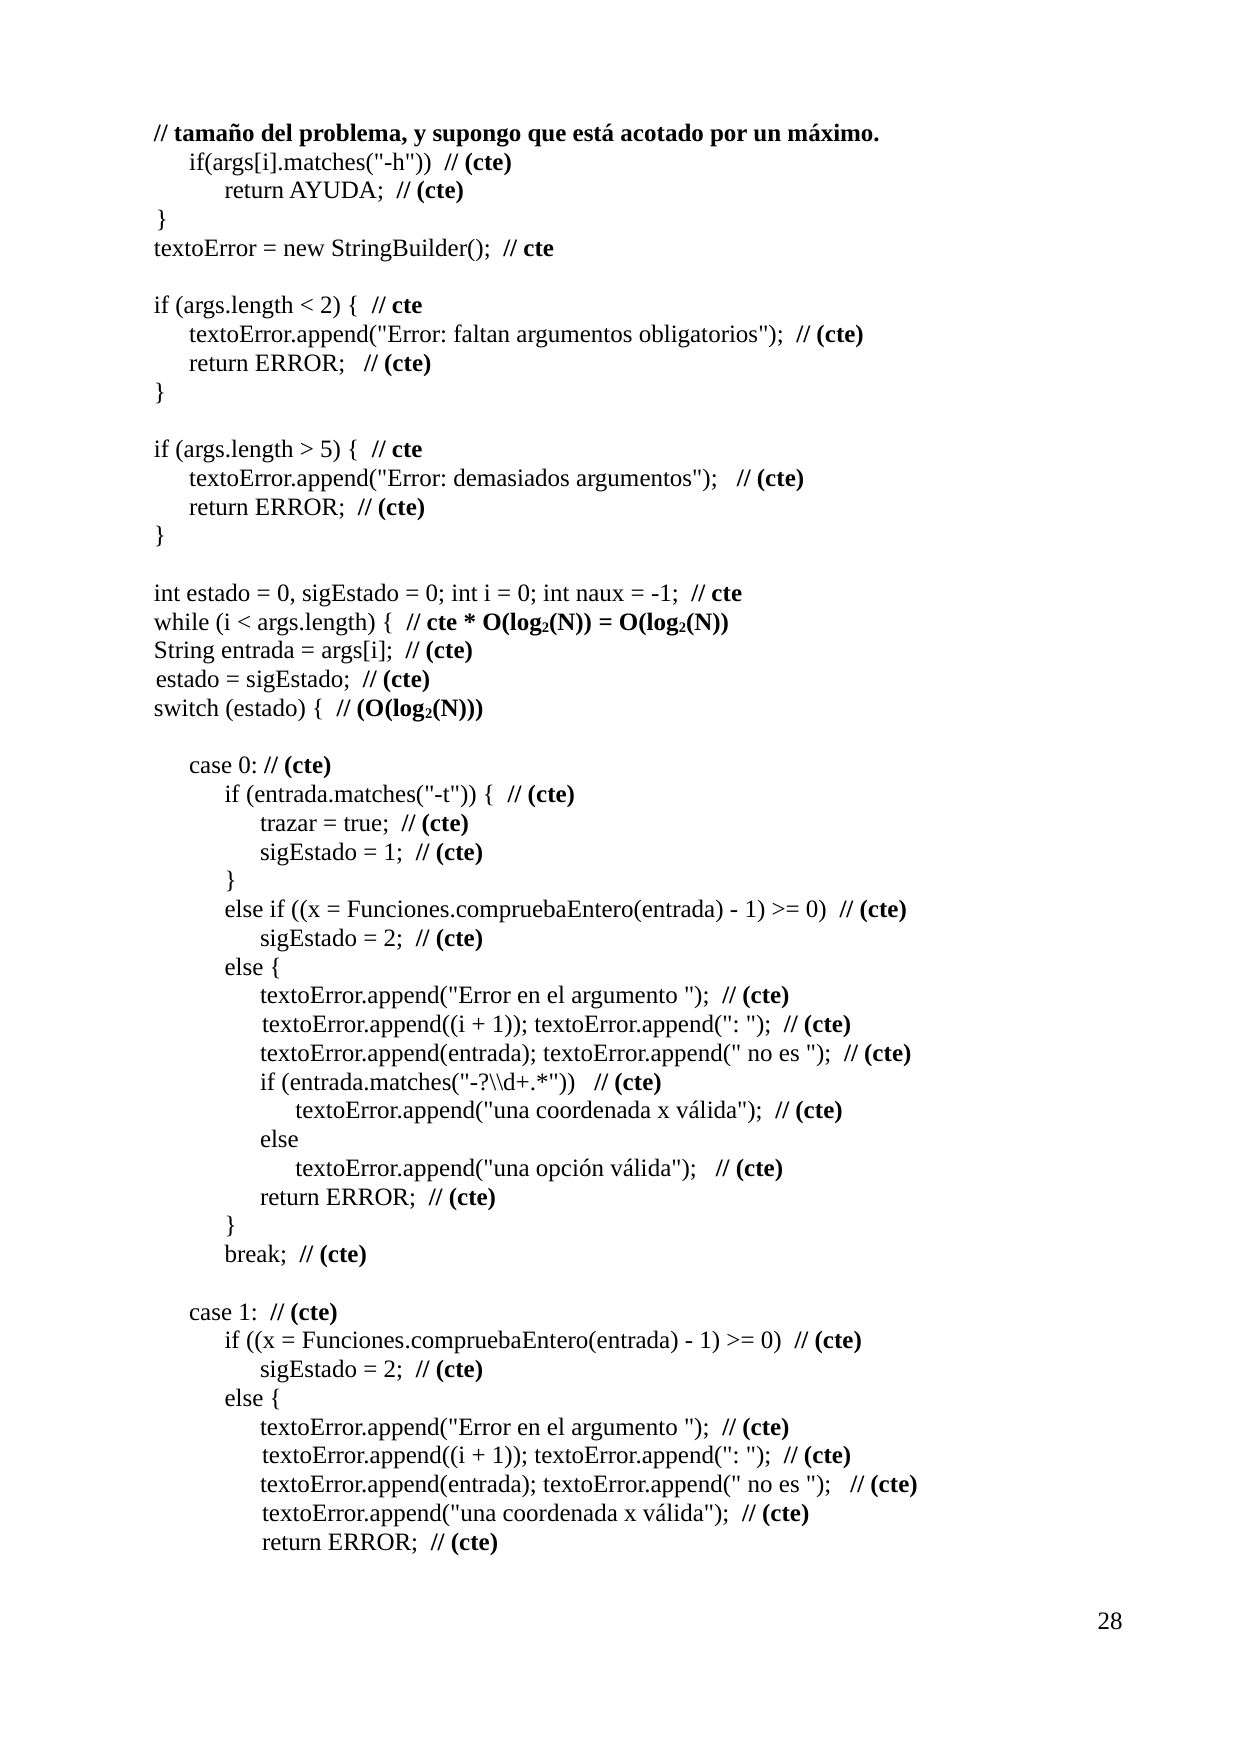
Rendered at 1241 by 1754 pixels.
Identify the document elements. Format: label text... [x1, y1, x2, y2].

text if (entrada.matches("-t")) { // (cte) [118, 779, 1122, 808]
text break; // (cte) [118, 1239, 1122, 1268]
text return AYUDA; // (cte) [118, 176, 1122, 204]
text String entrada = args[i]; // (cte) [118, 636, 1122, 664]
text textoError.append("Error: demasiados argumentos"); // (cte) [118, 463, 1122, 492]
text case 1: // (cte) [118, 1297, 1122, 1326]
text textoError.append("una coordenada x válida"); // (cte) [118, 1498, 1122, 1527]
text return ERROR; // (cte) [118, 1527, 1122, 1556]
text int estado = 0, sigEstado = 0; int i = 0; int naux = -1; // cte [118, 578, 1122, 607]
text return ERROR; // (cte) [118, 348, 1122, 377]
text trazar = true; // (cte) [118, 808, 1122, 837]
text textoError.append((i + 1)); textoError.append(": "); // (cte) [118, 1009, 1122, 1038]
text } [118, 866, 1122, 894]
text if (args.length < 2) { // cte [118, 291, 1122, 319]
text textoError.append(entrada); textoError.append(" no es "); // (cte) [118, 1038, 1122, 1067]
text } [118, 521, 1122, 549]
text if (entrada.matches("-?\\d+.*")) // (cte) [118, 1067, 1122, 1096]
text } [118, 1211, 1122, 1239]
text while (i < args.length) { // cte * O(log2(N)) = O(log2(N)) [118, 607, 1122, 636]
text textoError.append(entrada); textoError.append(" no es "); // (cte) [118, 1469, 1122, 1498]
text if(args[i].matches("-h")) // (cte) [118, 147, 1122, 176]
text estado = sigEstado; // (cte) [118, 664, 1122, 693]
text textoError.append("una opción válida"); // (cte) [118, 1153, 1122, 1182]
text // tamaño del problema, y supongo que está acotado por un máximo. [118, 118, 1122, 147]
text } [118, 377, 1122, 406]
text textoError.append((i + 1)); textoError.append(": "); // (cte) [118, 1441, 1122, 1469]
text return ERROR; // (cte) [118, 1182, 1122, 1211]
text case 0: // (cte) [118, 751, 1122, 779]
text sigEstado = 2; // (cte) [118, 1354, 1122, 1383]
text else { [118, 952, 1122, 981]
text textoError.append("Error: faltan argumentos obligatorios"); // (cte) [118, 319, 1122, 348]
text return ERROR; // (cte) [118, 492, 1122, 521]
text else if ((x = Funciones.compruebaEntero(entrada) - 1) >= 0) // (cte) [118, 894, 1122, 923]
text textoError = new StringBuilder(); // cte [118, 233, 1122, 262]
text } [118, 204, 1122, 233]
text else { [118, 1383, 1122, 1412]
text switch (estado) { // (O(log2(N))) [118, 693, 1122, 722]
text if ((x = Funciones.compruebaEntero(entrada) - 1) >= 0) // (cte) [118, 1326, 1122, 1354]
text textoError.append("Error en el argumento "); // (cte) [118, 1412, 1122, 1441]
text sigEstado = 1; // (cte) [118, 837, 1122, 866]
text textoError.append("una coordenada x válida"); // (cte) [118, 1096, 1122, 1124]
text textoError.append("Error en el argumento "); // (cte) [118, 981, 1122, 1009]
text if (args.length > 5) { // cte [118, 434, 1122, 463]
text sigEstado = 2; // (cte) [118, 923, 1122, 952]
text else [118, 1124, 1122, 1153]
